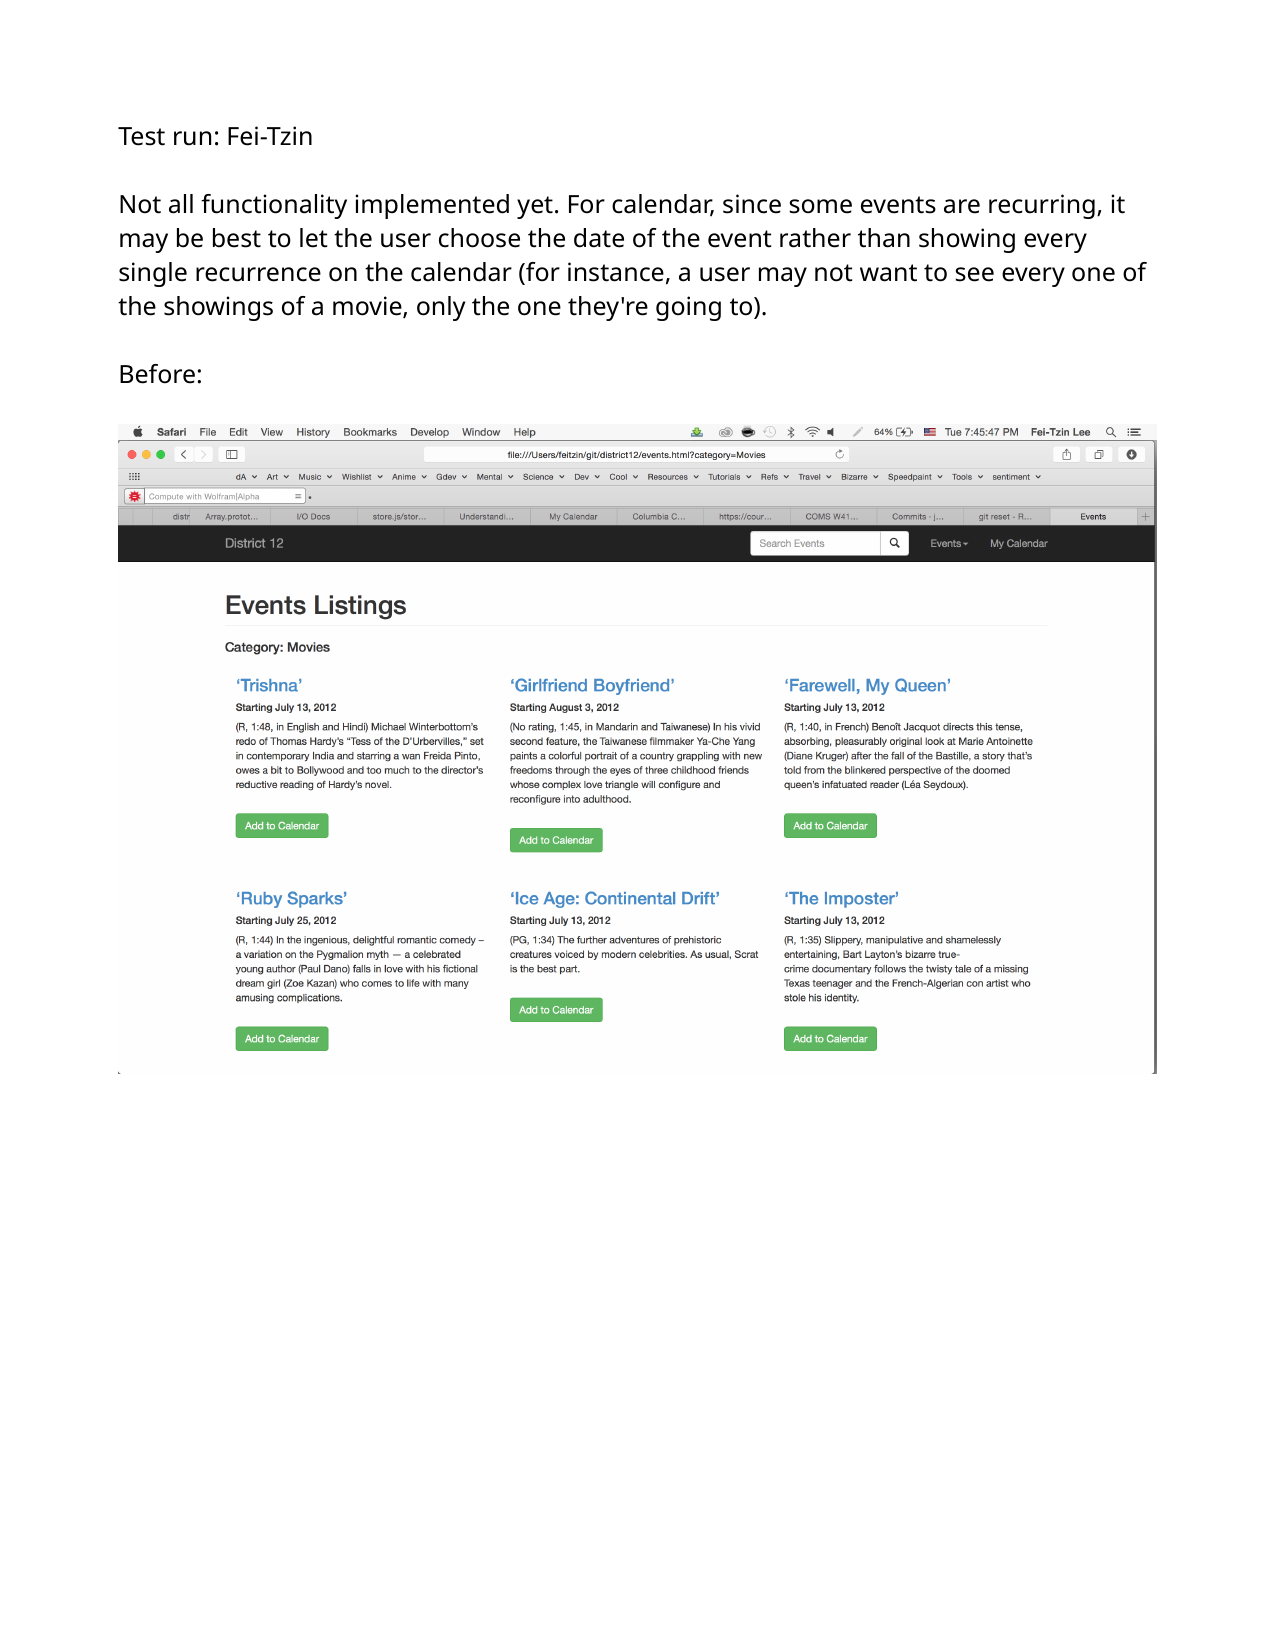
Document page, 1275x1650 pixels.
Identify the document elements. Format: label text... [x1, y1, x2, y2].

text Not all functionality implemented yet. For calendar, since some events are recurring, it may be best to let the user choose the date of the event rather than showing every single recurrence on the calendar (for instance, a user may not want to see every one of the showings of a movie, only the one they're going to). [118, 186, 1157, 322]
text Test run: Fei-Tzin [118, 118, 1157, 152]
picture [118, 424, 1157, 1074]
text Before: [118, 357, 1157, 391]
